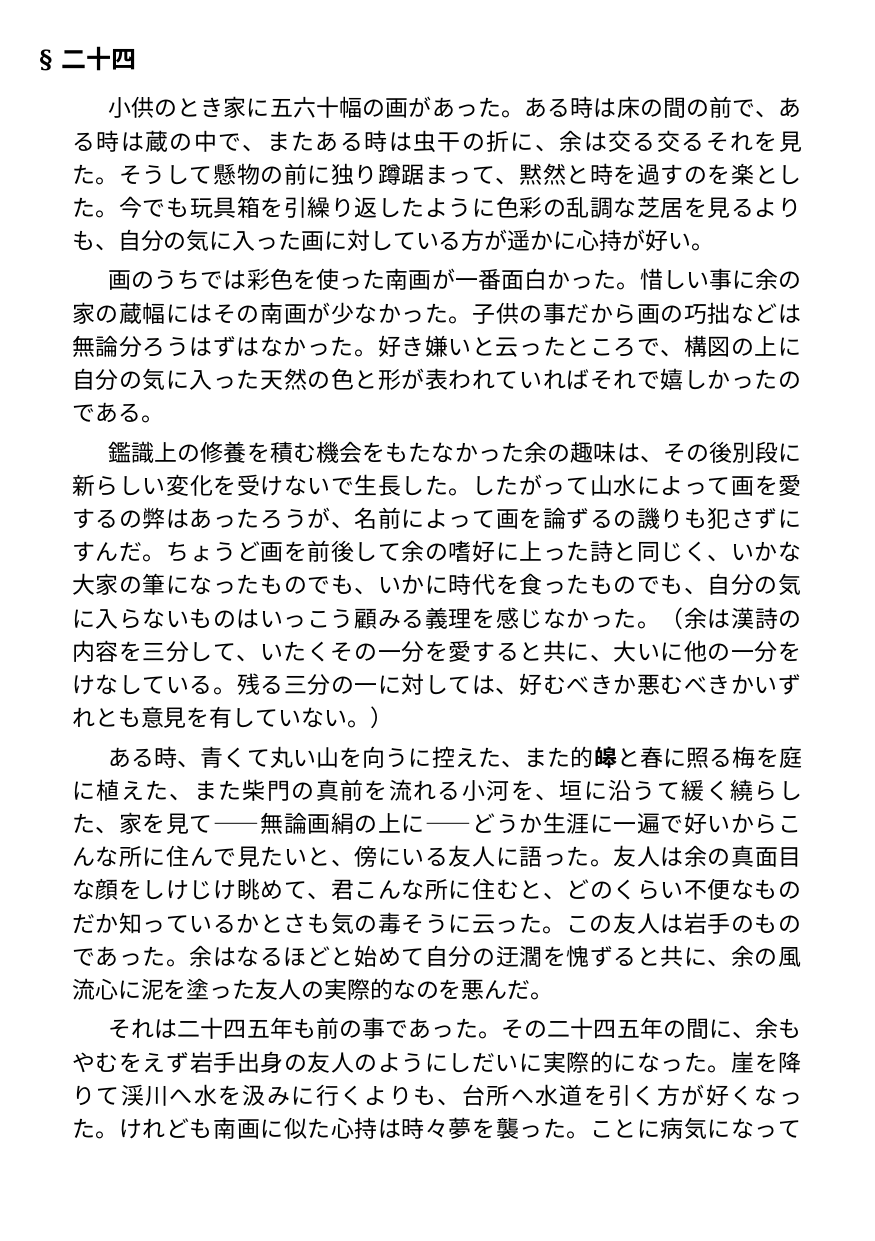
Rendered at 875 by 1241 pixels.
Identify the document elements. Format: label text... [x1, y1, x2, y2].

text 小供のとき家に五六十幅の画があった。ある時は床の間の前で、ある時は蔵の中で、またある時は虫干の折に、余は交る交るそれを見た。そうして懸物の前に独り蹲踞まって、黙然と時を過すのを楽とした。今でも玩具箱を引繰り返したように色彩の乱調な芝居を見るよりも、自分の気に入った画に対している方が遥かに心持が好い。 [72, 90, 802, 256]
text 画のうちでは彩色を使った南画が一番面白かった。惜しい事に余の家の蔵幅にはその南画が少なかった。子供の事だから画の巧拙などは無論分ろうはずはなかった。好き嫌いと云ったところで、構図の上に自分の気に入った天然の色と形が表われていればそれで嬉しかったのである。 [72, 262, 802, 428]
text それは二十四五年も前の事であった。その二十四五年の間に、余もやむをえず岩手出身の友人のようにしだいに実際的になった。崖を降りて渓川へ水を汲みに行くよりも、台所へ水道を引く方が好くなった。けれども南画に似た心持は時々夢を襲った。ことに病気になって [72, 1011, 802, 1144]
subtitle § 二十四 [36, 36, 838, 78]
text 鑑識上の修養を積む機会をもたなかった余の趣味は、その後別段に新らしい変化を受けないで生長した。したがって山水によって画を愛するの弊はあったろうが、名前によって画を論ずるの譏りも犯さずにすんだ。ちょうど画を前後して余の嗜好に上った詩と同じく、いかな大家の筆になったものでも、いかに時代を食ったものでも、自分の気に入らないものはいっこう顧みる義理を感じなかった。（余は漢詩の内容を三分して、いたくその一分を愛すると共に、大いに他の一分をけなしている。残る三分の一に対しては、好むべきか悪むべきかいずれとも意見を有していない。） [72, 434, 802, 733]
text ある時、青くて丸い山を向うに控えた、また的皞と春に照る梅を庭に植えた、また柴門の真前を流れる小河を、垣に沿うて緩く繞らした、家を見て――無論画絹の上に――どうか生涯に一遍で好いからこんな所に住んで見たいと、傍にいる友人に語った。友人は余の真面目な顔をしけじけ眺めて、君こんな所に住むと、どのくらい不便なものだか知っているかとさも気の毒そうに云った。この友人は岩手のものであった。余はなるほどと始めて自分の迂濶を愧ずると共に、余の風流心に泥を塗った友人の実際的なのを悪んだ。 [72, 739, 802, 1005]
